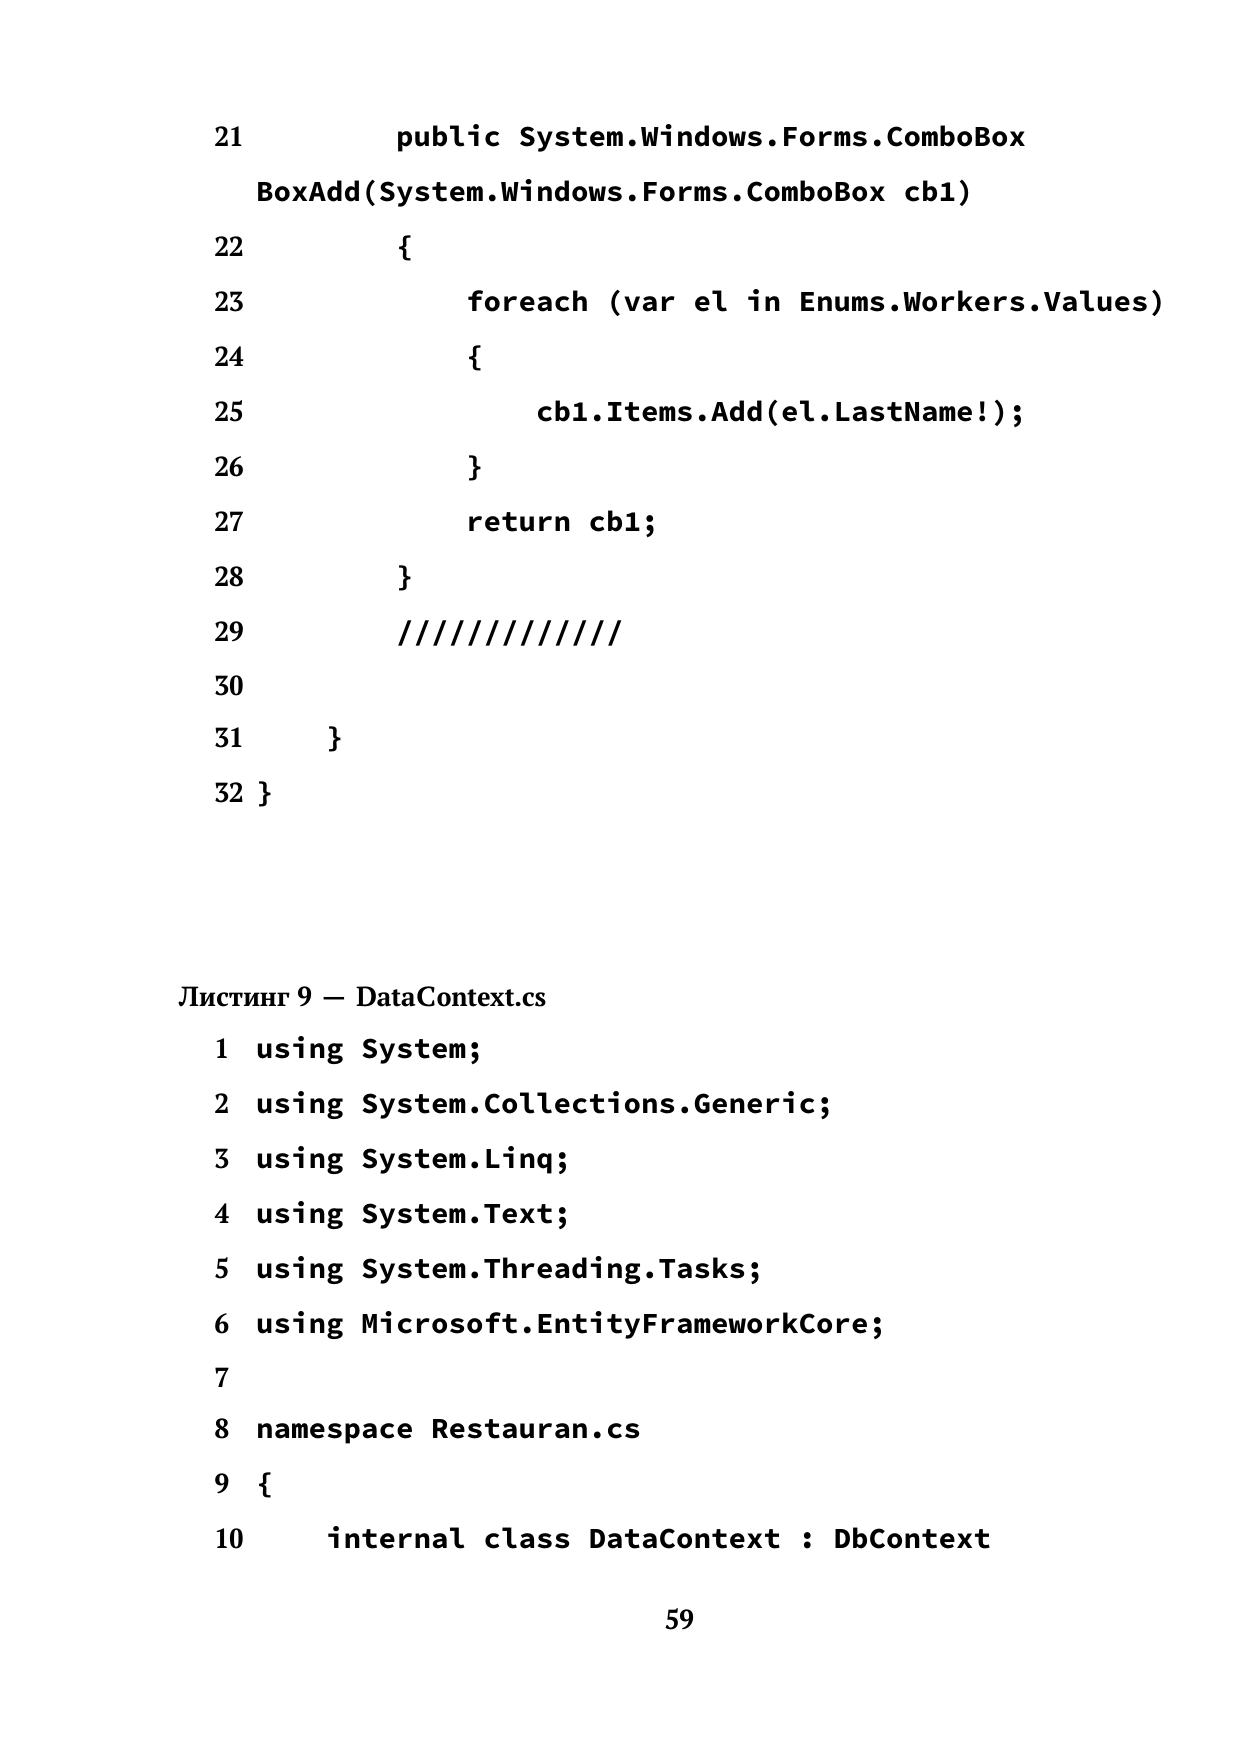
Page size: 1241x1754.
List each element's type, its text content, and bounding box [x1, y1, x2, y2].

list return cb1; [214, 503, 1181, 540]
list foreach (var el in Enums.Workers.Values) [214, 283, 1181, 320]
list cb1.Items.Add(el.LastName!); [214, 393, 1181, 430]
list } [214, 718, 1181, 755]
list using System.Linq; [214, 1140, 1181, 1176]
list { [214, 228, 1181, 265]
list internal class DataContext : DbContext [214, 1520, 1181, 1557]
list } [214, 773, 1181, 810]
list } [214, 558, 1181, 595]
list ///////////// [214, 613, 1181, 650]
list namespace Restauran.cs [214, 1410, 1181, 1447]
list { [214, 1465, 1181, 1502]
list using Microsoft.EntityFrameworkCore; [214, 1305, 1181, 1341]
list using System; [214, 1030, 1181, 1066]
list { [214, 338, 1181, 375]
list } [214, 448, 1181, 485]
list using System.Collections.Generic; [214, 1085, 1181, 1121]
list public System.Windows.Forms.ComboBox BoxAdd(System.Windows.Forms.ComboBox cb1) [214, 118, 1181, 210]
text Листинг 9 — DataContext.cs [177, 979, 1181, 1013]
list using System.Text; [214, 1195, 1181, 1231]
list using System.Threading.Tasks; [214, 1250, 1181, 1286]
